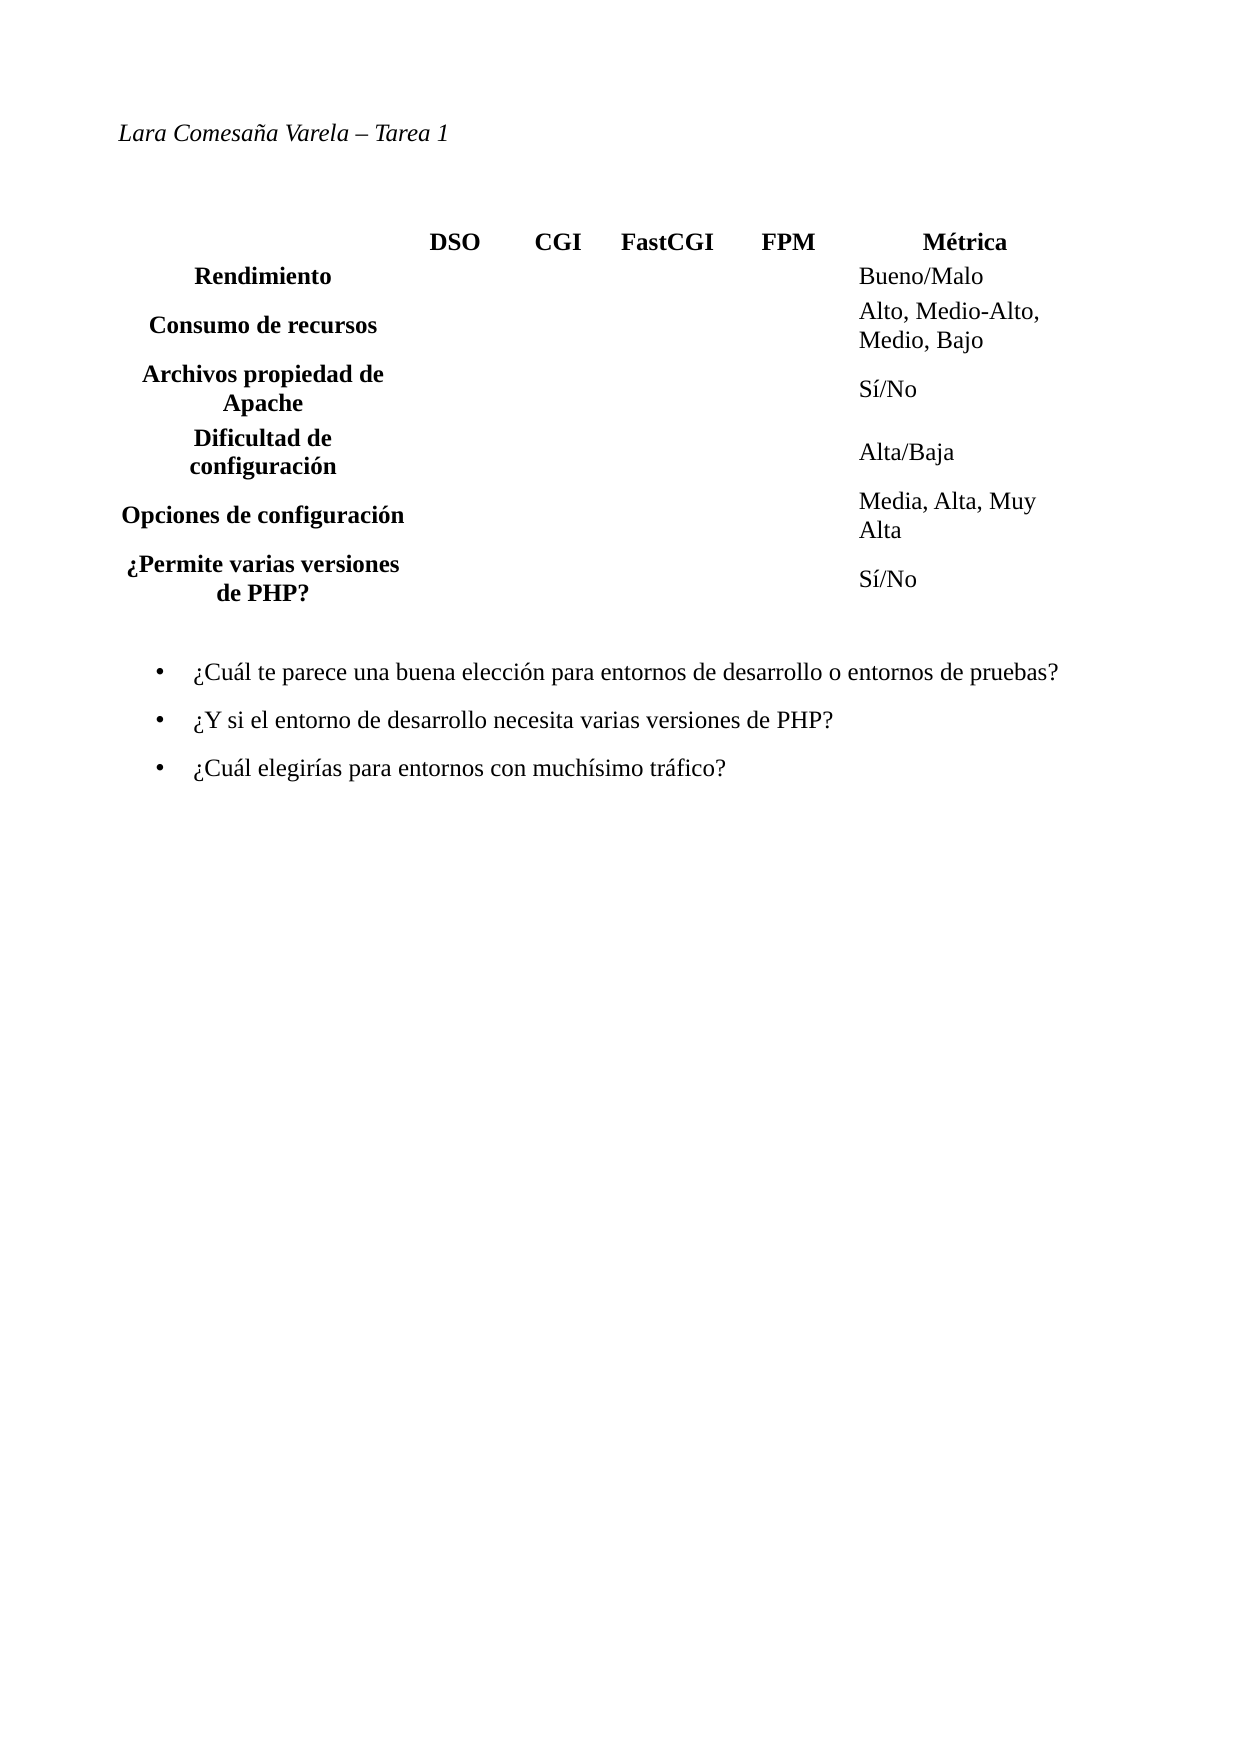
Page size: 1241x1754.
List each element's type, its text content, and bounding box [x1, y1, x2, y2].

table_cell [503, 483, 613, 546]
table_cell [614, 293, 721, 356]
table_cell [408, 293, 502, 356]
table_cell [408, 483, 502, 546]
table_cell [721, 259, 856, 293]
table_cell [721, 546, 856, 610]
table_cell [503, 546, 613, 610]
table_cell [503, 356, 613, 420]
list ¿Y si el entorno de desarrollo necesita varias versiones de PHP? [156, 705, 1122, 734]
table_cell [503, 259, 613, 293]
table_header DSO [408, 224, 502, 258]
table_cell Sí/No [856, 546, 1074, 610]
table_cell Bueno/Malo [856, 259, 1074, 293]
table_header Métrica [856, 224, 1074, 258]
table_cell Alta/Baja [856, 420, 1074, 483]
table_cell [408, 259, 502, 293]
table_cell Rendimiento [118, 259, 407, 293]
table_cell Opciones de configuración [118, 483, 407, 546]
table_cell [614, 546, 721, 610]
table_cell [721, 356, 856, 420]
table_cell [721, 420, 856, 483]
table_cell [614, 483, 721, 546]
table_cell Alto, Medio-Alto, Medio, Bajo [856, 293, 1074, 356]
table_cell [408, 546, 502, 610]
table_cell [503, 420, 613, 483]
table_cell [721, 293, 856, 356]
table_cell [614, 356, 721, 420]
table_cell Archivos propiedad de Apache [118, 356, 407, 420]
table_cell Media, Alta, Muy Alta [856, 483, 1074, 546]
table_cell [614, 420, 721, 483]
table_header FastCGI [614, 224, 721, 258]
table_cell Consumo de recursos [118, 293, 407, 356]
table_cell Sí/No [856, 356, 1074, 420]
table_cell [721, 483, 856, 546]
table_cell Dificultad de configuración [118, 420, 407, 483]
table_cell [503, 293, 613, 356]
table_cell [408, 356, 502, 420]
table_header FPM [721, 224, 856, 258]
list ¿Cuál te parece una buena elección para entornos de desarrollo o entornos de pruebas? [156, 657, 1122, 686]
table_cell ¿Permite varias versiones de PHP? [118, 546, 407, 610]
table_cell [614, 259, 721, 293]
list ¿Cuál elegirías para entornos con muchísimo tráfico? [156, 753, 1122, 781]
table_header CGI [503, 224, 613, 258]
table_cell [408, 420, 502, 483]
table_header [118, 224, 407, 258]
